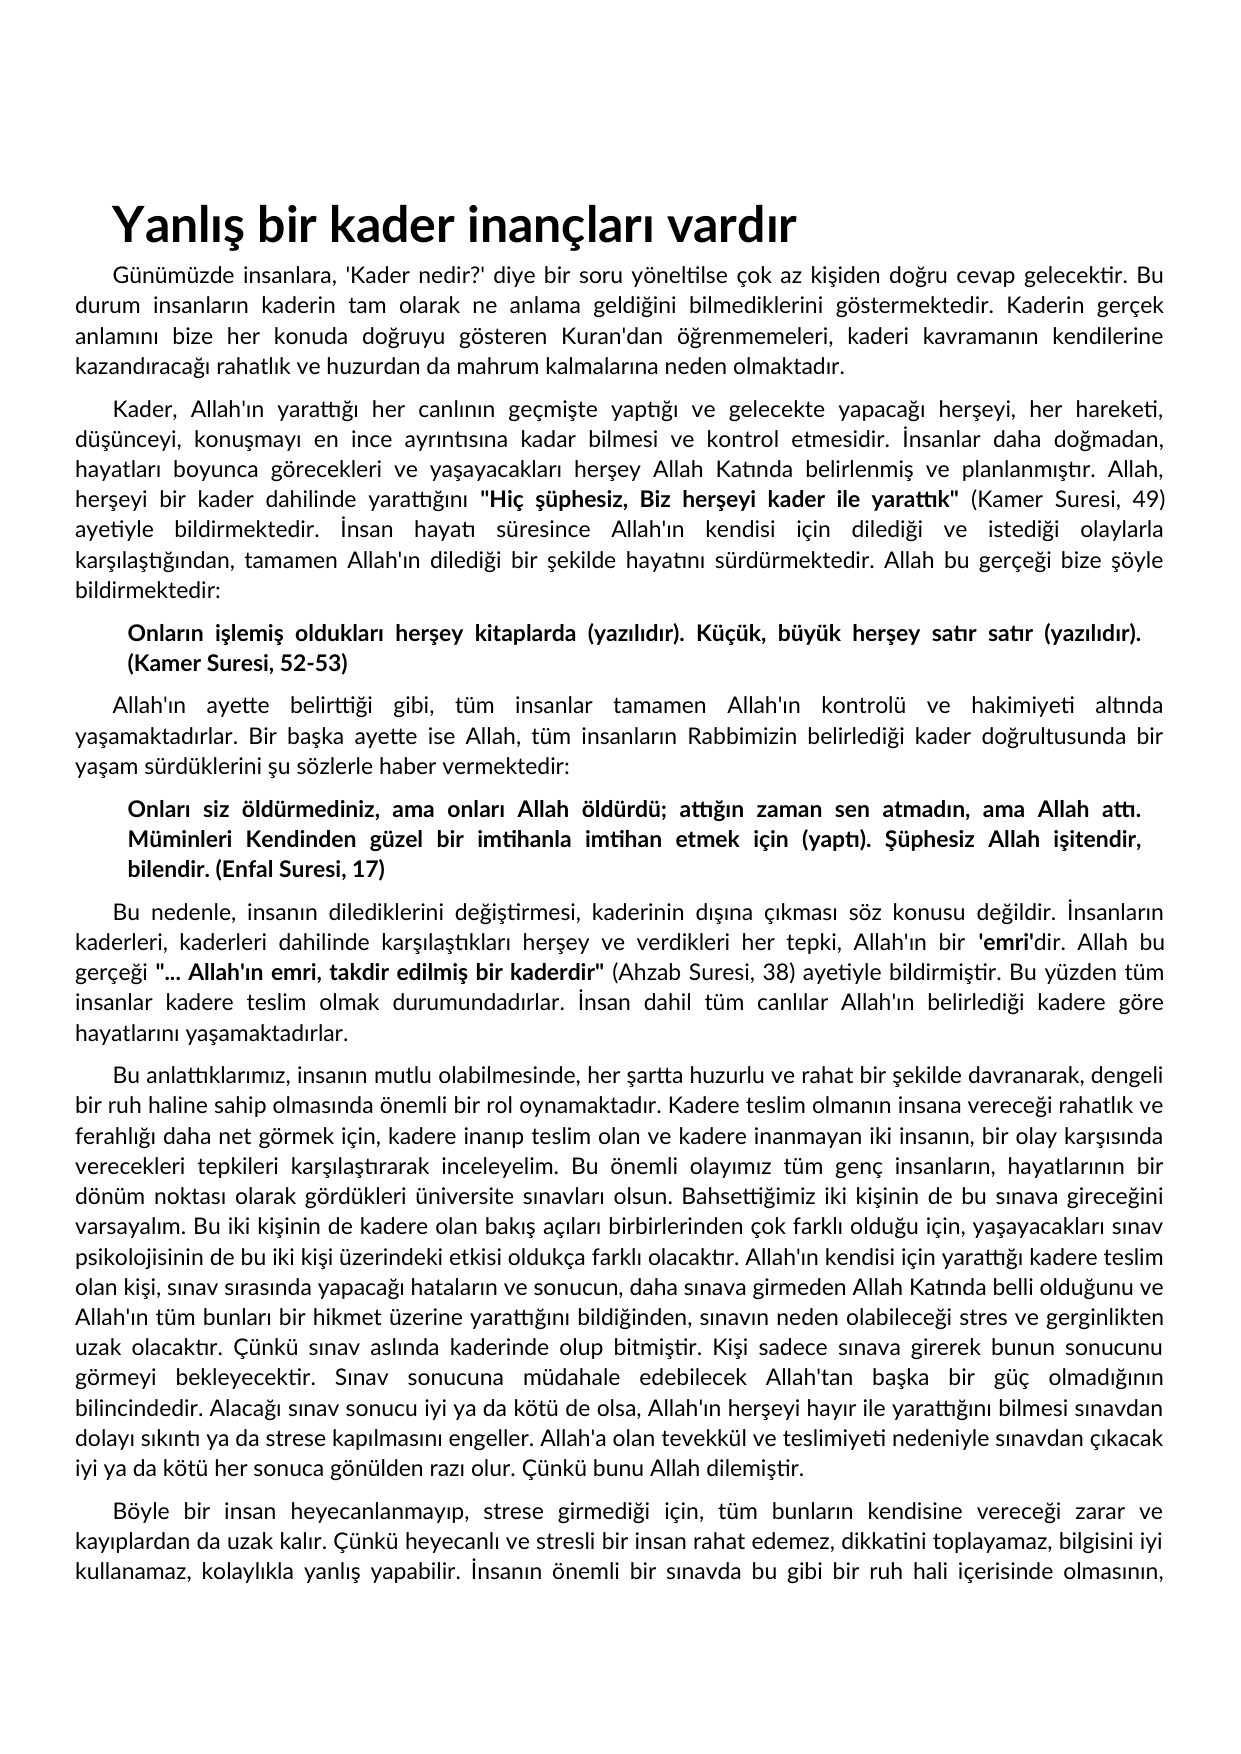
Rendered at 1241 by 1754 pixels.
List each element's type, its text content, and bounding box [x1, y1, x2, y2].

text Allah'ın ayette belirttiği gibi, tüm insanlar tamamen Allah'ın kontrolü ve hakimiyeti altında yaşamaktadırlar. Bir başka ayette ise Allah, tüm insanların Rabbimizin belirlediği kader doğrultusunda bir yaşam sürdüklerini şu sözlerle haber vermektedir: [75, 691, 1165, 779]
subtitle Yanlış bir kader inançları vardır [112, 193, 1165, 253]
text Böyle bir insan heyecanlanmayıp, strese girmediği için, tüm bunların kendisine vereceği zarar ve kayıplardan da uzak kalır. Çünkü heyecanlı ve stresli bir insan rahat edemez, dikkatini toplayamaz, bilgisini iyi kullanamaz, kolaylıkla yanlış yapabilir. İnsanın önemli bir sınavda bu gibi bir ruh hali içerisinde olmasının, [75, 1496, 1165, 1584]
text Günümüzde insanlara, 'Kader nedir?' diye bir soru yöneltilse çok az kişiden doğru cevap gelecektir. Bu durum insanların kaderin tam olarak ne anlama geldiğini bilmediklerini göstermektedir. Kaderin gerçek anlamını bize her konuda doğruyu gösteren Kuran'dan öğrenmemeleri, kaderi kavramanın kendilerine kazandıracağı rahatlık ve huzurdan da mahrum kalmalarına neden olmaktadır. [75, 261, 1165, 379]
text Onların işlemiş oldukları herşey kitaplarda (yazılıdır). Küçük, büyük herşey satır satır (yazılıdır). (Kamer Suresi, 52-53) [127, 618, 1143, 676]
text Onları siz öldürmediniz, ama onları Allah öldürdü; attığın zaman sen atmadın, ama Allah attı. Müminleri Kendinden güzel bir imtihanla imtihan etmek için (yaptı). Şüphesiz Allah işitendir, bilendir. (Enfal Suresi, 17) [127, 794, 1143, 882]
text Bu nedenle, insanın dilediklerini değiştirmesi, kaderinin dışına çıkması söz konusu değildir. İnsanların kaderleri, kaderleri dahilinde karşılaştıkları herşey ve verdikleri her tepki, Allah'ın bir 'emri'dir. Allah bu gerçeği "... Allah'ın emri, takdir edilmiş bir kaderdir" (Ahzab Suresi, 38) ayetiyle bildirmiştir. Bu yüzden tüm insanlar kadere teslim olmak durumundadırlar. İnsan dahil tüm canlılar Allah'ın belirlediği kadere göre hayatlarını yaşamaktadırlar. [75, 897, 1165, 1046]
text Bu anlattıklarımız, insanın mutlu olabilmesinde, her şartta huzurlu ve rahat bir şekilde davranarak, dengeli bir ruh haline sahip olmasında önemli bir rol oynamaktadır. Kadere teslim olmanın insana vereceği rahatlık ve ferahlığı daha net görmek için, kadere inanıp teslim olan ve kadere inanmayan iki insanın, bir olay karşısında verecekleri tepkileri karşılaştırarak inceleyelim. Bu önemli olayımız tüm genç insanların, hayatlarının bir dönüm noktası olarak gördükleri üniversite sınavları olsun. Bahsettiğimiz iki kişinin de bu sınava gireceğini varsayalım. Bu iki kişinin de kadere olan bakış açıları birbirlerinden çok farklı olduğu için, yaşayacakları sınav psikolojisinin de bu iki kişi üzerindeki etkisi oldukça farklı olacaktır. Allah'ın kendisi için yarattığı kadere teslim olan kişi, sınav sırasında yapacağı hataların ve sonucun, daha sınava girmeden Allah Katında belli olduğunu ve Allah'ın tüm bunları bir hikmet üzerine yarattığını bildiğinden, sınavın neden olabileceği stres ve gerginlikten uzak olacaktır. Çünkü sınav aslında kaderinde olup bitmiştir. Kişi sadece sınava girerek bunun sonucunu görmeyi bekleyecektir. Sınav sonucuna müdahale edebilecek Allah'tan başka bir güç olmadığının bilincindedir. Alacağı sınav sonucu iyi ya da kötü de olsa, Allah'ın herşeyi hayır ile yarattığını bilmesi sınavdan dolayı sıkıntı ya da strese kapılmasını engeller. Allah'a olan tevekkül ve teslimiyeti nedeniyle sınavdan çıkacak iyi ya da kötü her sonuca gönülden razı olur. Çünkü bunu Allah dilemiştir. [75, 1061, 1165, 1481]
text Kader, Allah'ın yarattığı her canlının geçmişte yaptığı ve gelecekte yapacağı herşeyi, her hareketi, düşünceyi, konuşmayı en ince ayrıntısına kadar bilmesi ve kontrol etmesidir. İnsanlar daha doğmadan, hayatları boyunca görecekleri ve yaşayacakları herşey Allah Katında belirlenmiş ve planlanmıştır. Allah, herşeyi bir kader dahilinde yarattığını "Hiç şüphesiz, Biz herşeyi kader ile yarattık" (Kamer Suresi, 49) ayetiyle bildirmektedir. İnsan hayatı süresince Allah'ın kendisi için dilediği ve istediği olaylarla karşılaştığından, tamamen Allah'ın dilediği bir şekilde hayatını sürdürmektedir. Allah bu gerçeği bize şöyle bildirmektedir: [75, 394, 1165, 603]
